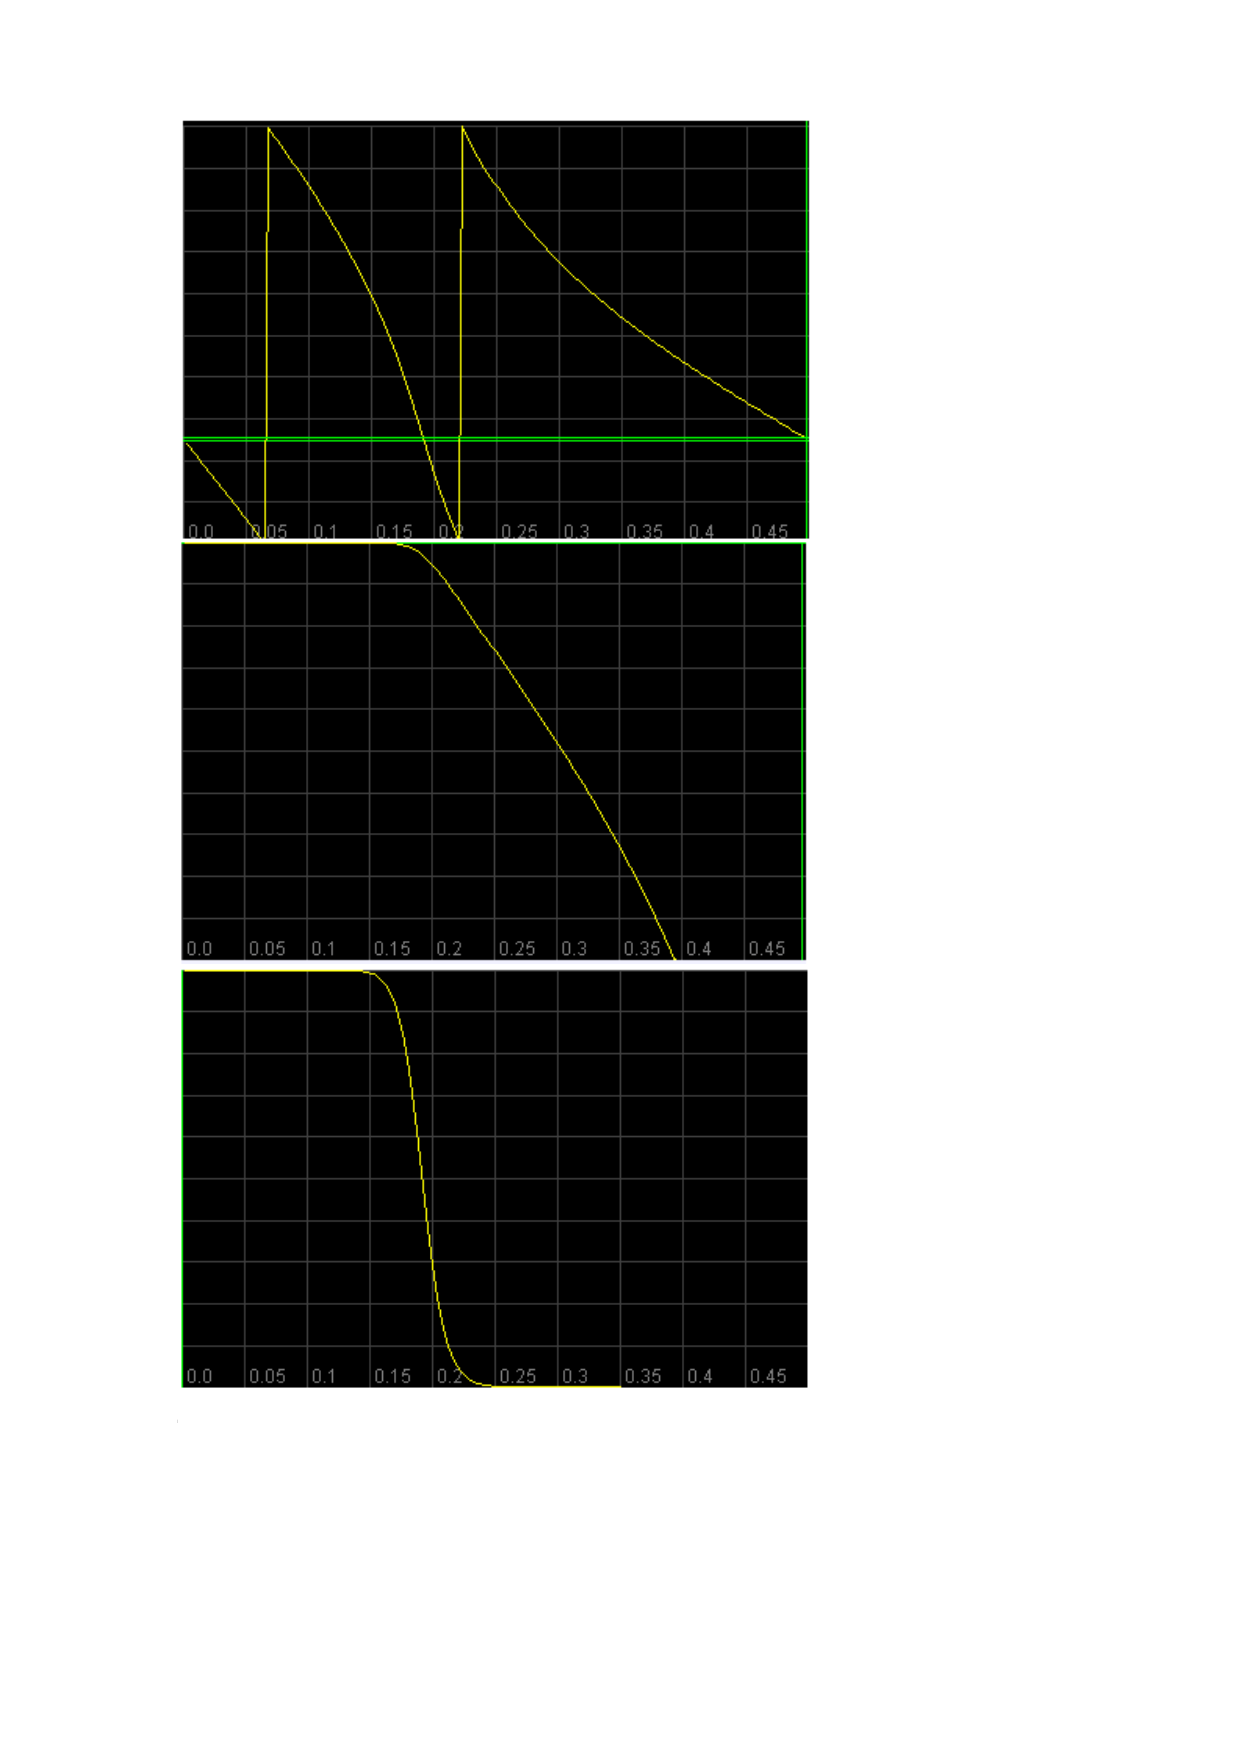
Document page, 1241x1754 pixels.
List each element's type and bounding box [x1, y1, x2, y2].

picture [177, 118, 814, 1391]
